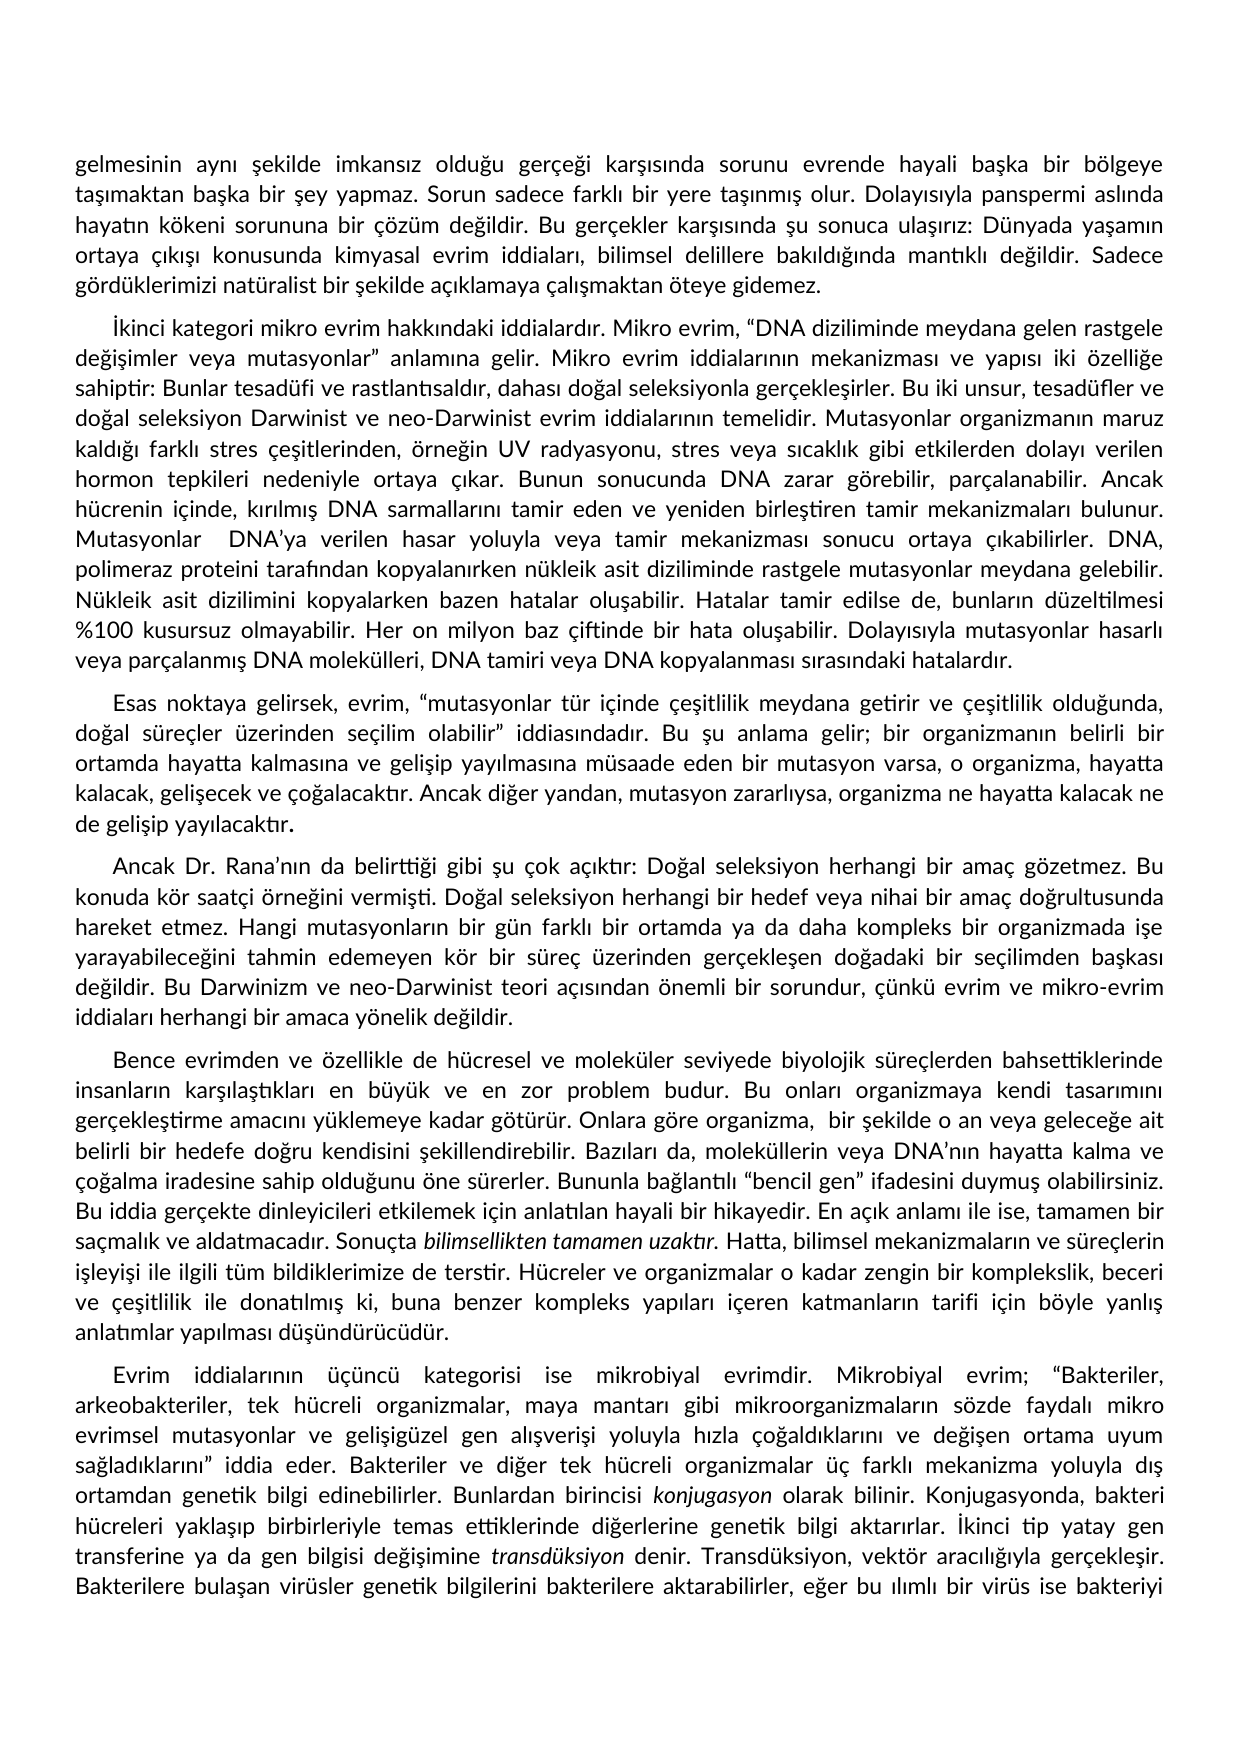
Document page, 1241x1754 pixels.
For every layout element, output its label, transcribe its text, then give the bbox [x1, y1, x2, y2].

text Bence evrimden ve özellikle de hücresel ve moleküler seviyede biyolojik süreçlerden bahsettiklerinde insanların karşılaştıkları en büyük ve en zor problem budur. Bu onları organizmaya kendi tasarımını gerçekleştirme amacını yüklemeye kadar götürür. Onlara göre organizma, bir şekilde o an veya geleceğe ait belirli bir hedefe doğru kendisini şekillendirebilir. Bazıları da, moleküllerin veya DNA’nın hayatta kalma ve çoğalma iradesine sahip olduğunu öne sürerler. Bununla bağlantılı “bencil gen” ifadesini duymuş olabilirsiniz. Bu iddia gerçekte dinleyicileri etkilemek için anlatılan hayali bir hikayedir. En açık anlamı ile ise, tamamen bir saçmalık ve aldatmacadır. Sonuçta bilimsellikten tamamen uzaktır. Hatta, bilimsel mekanizmaların ve süreçlerin işleyişi ile ilgili tüm bildiklerimize de terstir. Hücreler ve organizmalar o kadar zengin bir komplekslik, beceri ve çeşitlilik ile donatılmış ki, buna benzer kompleks yapıları içeren katmanların tarifi için böyle yanlış anlatımlar yapılması düşündürücüdür. [75, 1046, 1165, 1345]
text gelmesinin aynı şekilde imkansız olduğu gerçeği karşısında sorunu evrende hayali başka bir bölgeye taşımaktan başka bir şey yapmaz. Sorun sadece farklı bir yere taşınmış olur. Dolayısıyla panspermi aslında hayatın kökeni sorununa bir çözüm değildir. Bu gerçekler karşısında şu sonuca ulaşırız: Dünyada yaşamın ortaya çıkışı konusunda kimyasal evrim iddiaları, bilimsel delillere bakıldığında mantıklı değildir. Sadece gördüklerimizi natüralist bir şekilde açıklamaya çalışmaktan öteye gidemez. [75, 150, 1165, 298]
text İkinci kategori mikro evrim hakkındaki iddialardır. Mikro evrim, “DNA diziliminde meydana gelen rastgele değişimler veya mutasyonlar” anlamına gelir. Mikro evrim iddialarının mekanizması ve yapısı iki özelliğe sahiptir: Bunlar tesadüfi ve rastlantısaldır, dahası doğal seleksiyonla gerçekleşirler. Bu iki unsur, tesadüfler ve doğal seleksiyon Darwinist ve neo-Darwinist evrim iddialarının temelidir. Mutasyonlar organizmanın maruz kaldığı farklı stres çeşitlerinden, örneğin UV radyasyonu, stres veya sıcaklık gibi etkilerden dolayı verilen hormon tepkileri nedeniyle ortaya çıkar. Bunun sonucunda DNA zarar görebilir, parçalanabilir. Ancak hücrenin içinde, kırılmış DNA sarmallarını tamir eden ve yeniden birleştiren tamir mekanizmaları bulunur. Mutasyonlar DNA’ya verilen hasar yoluyla veya tamir mekanizması sonucu ortaya çıkabilirler. DNA, polimeraz proteini tarafından kopyalanırken nükleik asit diziliminde rastgele mutasyonlar meydana gelebilir. Nükleik asit dizilimini kopyalarken bazen hatalar oluşabilir. Hatalar tamir edilse de, bunların düzeltilmesi %100 kusursuz olmayabilir. Her on milyon baz çiftinde bir hata oluşabilir. Dolayısıyla mutasyonlar hasarlı veya parçalanmış DNA molekülleri, DNA tamiri veya DNA kopyalanması sırasındaki hatalardır. [75, 313, 1165, 673]
text Evrim iddialarının üçüncü kategorisi ise mikrobiyal evrimdir. Mikrobiyal evrim; “Bakteriler, arkeobakteriler, tek hücreli organizmalar, maya mantarı gibi mikroorganizmaların sözde faydalı mikro evrimsel mutasyonlar ve gelişigüzel gen alışverişi yoluyla hızla çoğaldıklarını ve değişen ortama uyum sağladıklarını” iddia eder. Bakteriler ve diğer tek hücreli organizmalar üç farklı mekanizma yoluyla dış ortamdan genetik bilgi edinebilirler. Bunlardan birincisi konjugasyon olarak bilinir. Konjugasyonda, bakteri hücreleri yaklaşıp birbirleriyle temas ettiklerinde diğerlerine genetik bilgi aktarırlar. İkinci tip yatay gen transferine ya da gen bilgisi değişimine transdüksiyon denir. Transdüksiyon, vektör aracılığıyla gerçekleşir. Bakterilere bulaşan virüsler genetik bilgilerini bakterilere aktarabilirler, eğer bu ılımlı bir virüs ise bakteriyi [75, 1360, 1165, 1599]
text Ancak Dr. Rana’nın da belirttiği gibi şu çok açıktır: Doğal seleksiyon herhangi bir amaç gözetmez. Bu konuda kör saatçi örneğini vermişti. Doğal seleksiyon herhangi bir hedef veya nihai bir amaç doğrultusunda hareket etmez. Hangi mutasyonların bir gün farklı bir ortamda ya da daha kompleks bir organizmada işe yarayabileceğini tahmin edemeyen kör bir süreç üzerinden gerçekleşen doğadaki bir seçilimden başkası değildir. Bu Darwinizm ve neo-Darwinist teori açısından önemli bir sorundur, çünkü evrim ve mikro-evrim iddiaları herhangi bir amaca yönelik değildir. [75, 852, 1165, 1031]
text Esas noktaya gelirsek, evrim, “mutasyonlar tür içinde çeşitlilik meydana getirir ve çeşitlilik olduğunda, doğal süreçler üzerinden seçilim olabilir” iddiasındadır. Bu şu anlama gelir; bir organizmanın belirli bir ortamda hayatta kalmasına ve gelişip yayılmasına müsaade eden bir mutasyon varsa, o organizma, hayatta kalacak, gelişecek ve çoğalacaktır. Ancak diğer yandan, mutasyon zararlıysa, organizma ne hayatta kalacak ne de gelişip yayılacaktır. [75, 688, 1165, 837]
